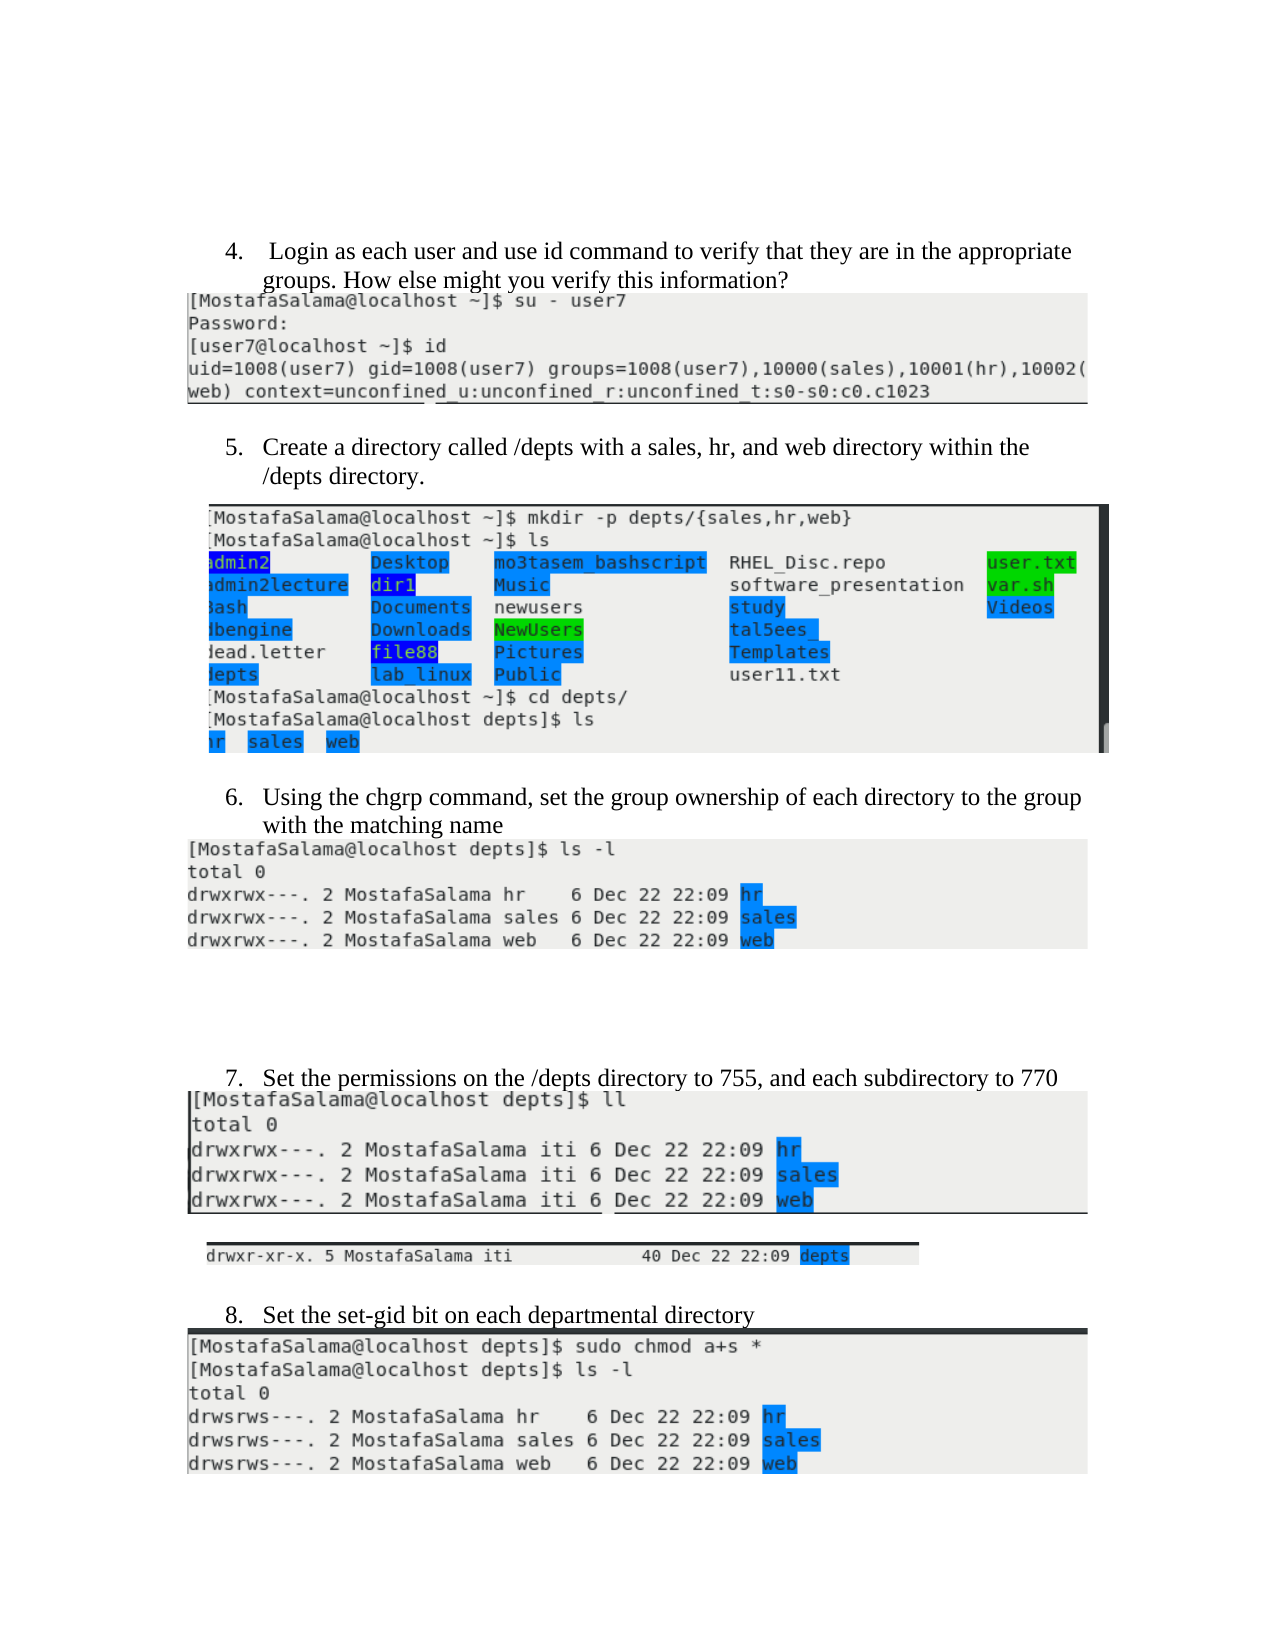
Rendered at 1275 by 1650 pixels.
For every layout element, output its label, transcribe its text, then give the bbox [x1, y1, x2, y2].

list Set the permissions on the /depts directory to 755, and each subdirectory to 770 [225, 1063, 1087, 1091]
list Create a directory called /depts with a sales, hr, and web directory within the /depts directory. [225, 432, 1087, 490]
picture [187, 1328, 1088, 1474]
list Login as each user and use id command to verify that they are in the appropriate groups. How else might you verify this information? [225, 236, 1087, 293]
picture [187, 839, 1088, 949]
list Set the set-gid bit on each departmental directory [225, 1300, 1087, 1328]
picture [187, 1091, 1088, 1214]
list Using the chgrp command, set the group ownership of each directory to the group with the matching name [225, 782, 1087, 839]
picture [187, 293, 1088, 404]
picture [208, 504, 1109, 753]
picture [206, 1242, 920, 1265]
